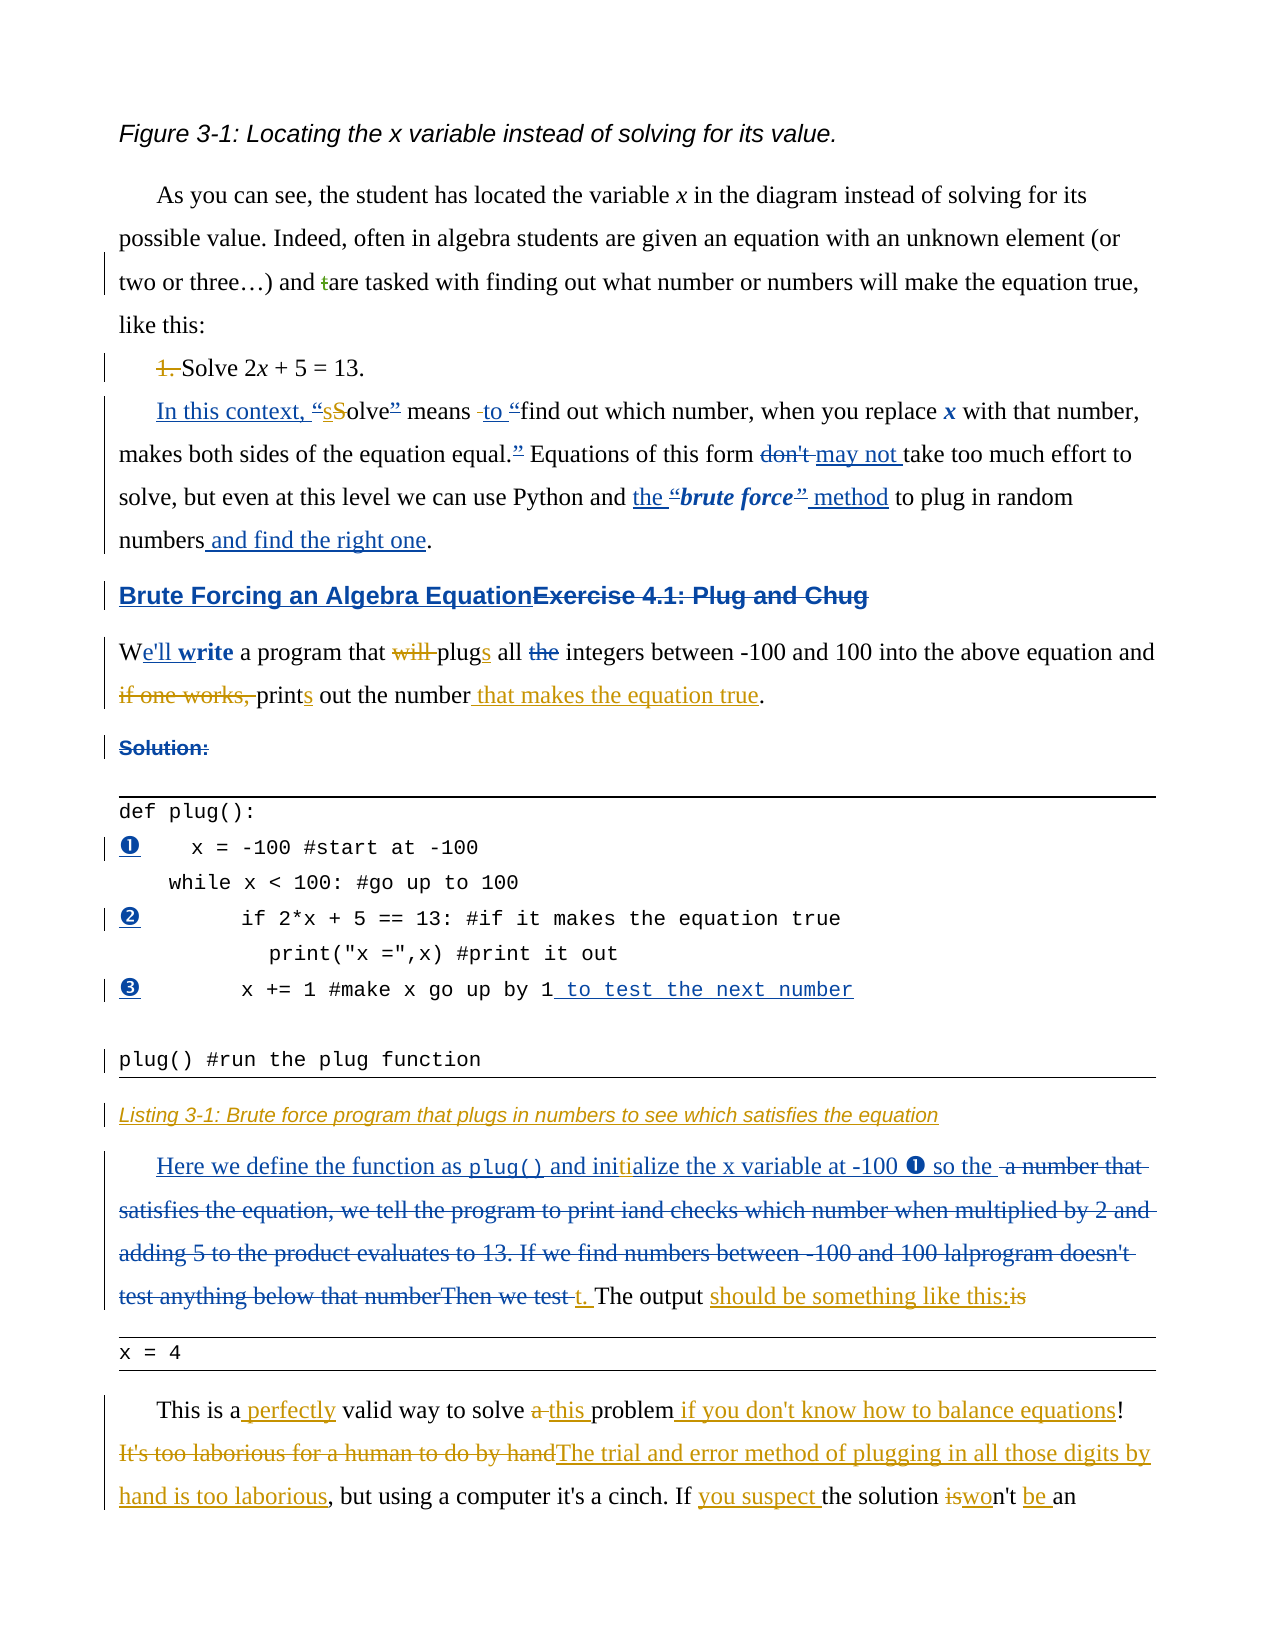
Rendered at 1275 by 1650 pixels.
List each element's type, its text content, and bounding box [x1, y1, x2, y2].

text w x += 1 #make x go up by 1 to test the next number [118, 979, 1156, 1002]
text v if 2*x + 5 == 13: #if it makes the equation true [118, 908, 1156, 931]
text We'll write a program that plugs all integers between -100 and 100 into the above equation and prints out the number that makes the equation true. [118, 637, 1156, 708]
text def plug(): [118, 797, 1156, 825]
text Solve 2x + 5 = 13. [118, 353, 1156, 382]
text while x < 100: #go up to 100 [118, 872, 1156, 896]
text plug() #run the plug function [118, 1049, 1156, 1078]
text As you can see, the student has located the variable x in the diagram instead of solving for its possible value. Indeed, often in algebra students are given an equation with an unknown element (or two or three…) and are tasked with finding out what number or numbers will make the equation true, like this: [118, 180, 1156, 338]
text Here we define the function as plug() and initialize the x variable at -100 u so the t. The output should be something like this: [118, 1212, 1156, 1310]
list Listing 3-1: Brute force program that plugs in numbers to see which satisfies the equation [118, 1103, 1156, 1127]
text print("x =",x) #print it out [118, 943, 1156, 967]
text Here we define the function as plug() and initialize the x variable at -100 u so the t. The output should be something like this: [118, 1151, 1156, 1211]
text Brute Forcing an Algebra Equation [118, 581, 1156, 610]
text Figure 3-1: Locating the x variable instead of solving for its value. [118, 118, 1156, 147]
text In this context, solve means to find out which number, when you replace x with that number, makes both sides of the equation equal. Equations of this form may not take too much effort to solve, but even at this level we can use Python and the brute force method to plug in random numbers and find the right one. [118, 396, 1156, 554]
text u x = -100 #start at -100 [118, 837, 1156, 861]
text This is a perfectly valid way to solve this problem if you don't know how to balance equations! The trial and error method of plugging in all those digits by hand is too laborious, but using a computer it's a cinch. If you suspect the solution won't be an integer, you might have to increment by smaller numbers by changing the line at w to, for example, x += .25.. [118, 1395, 1156, 1510]
text x = 4 [118, 1338, 1156, 1371]
